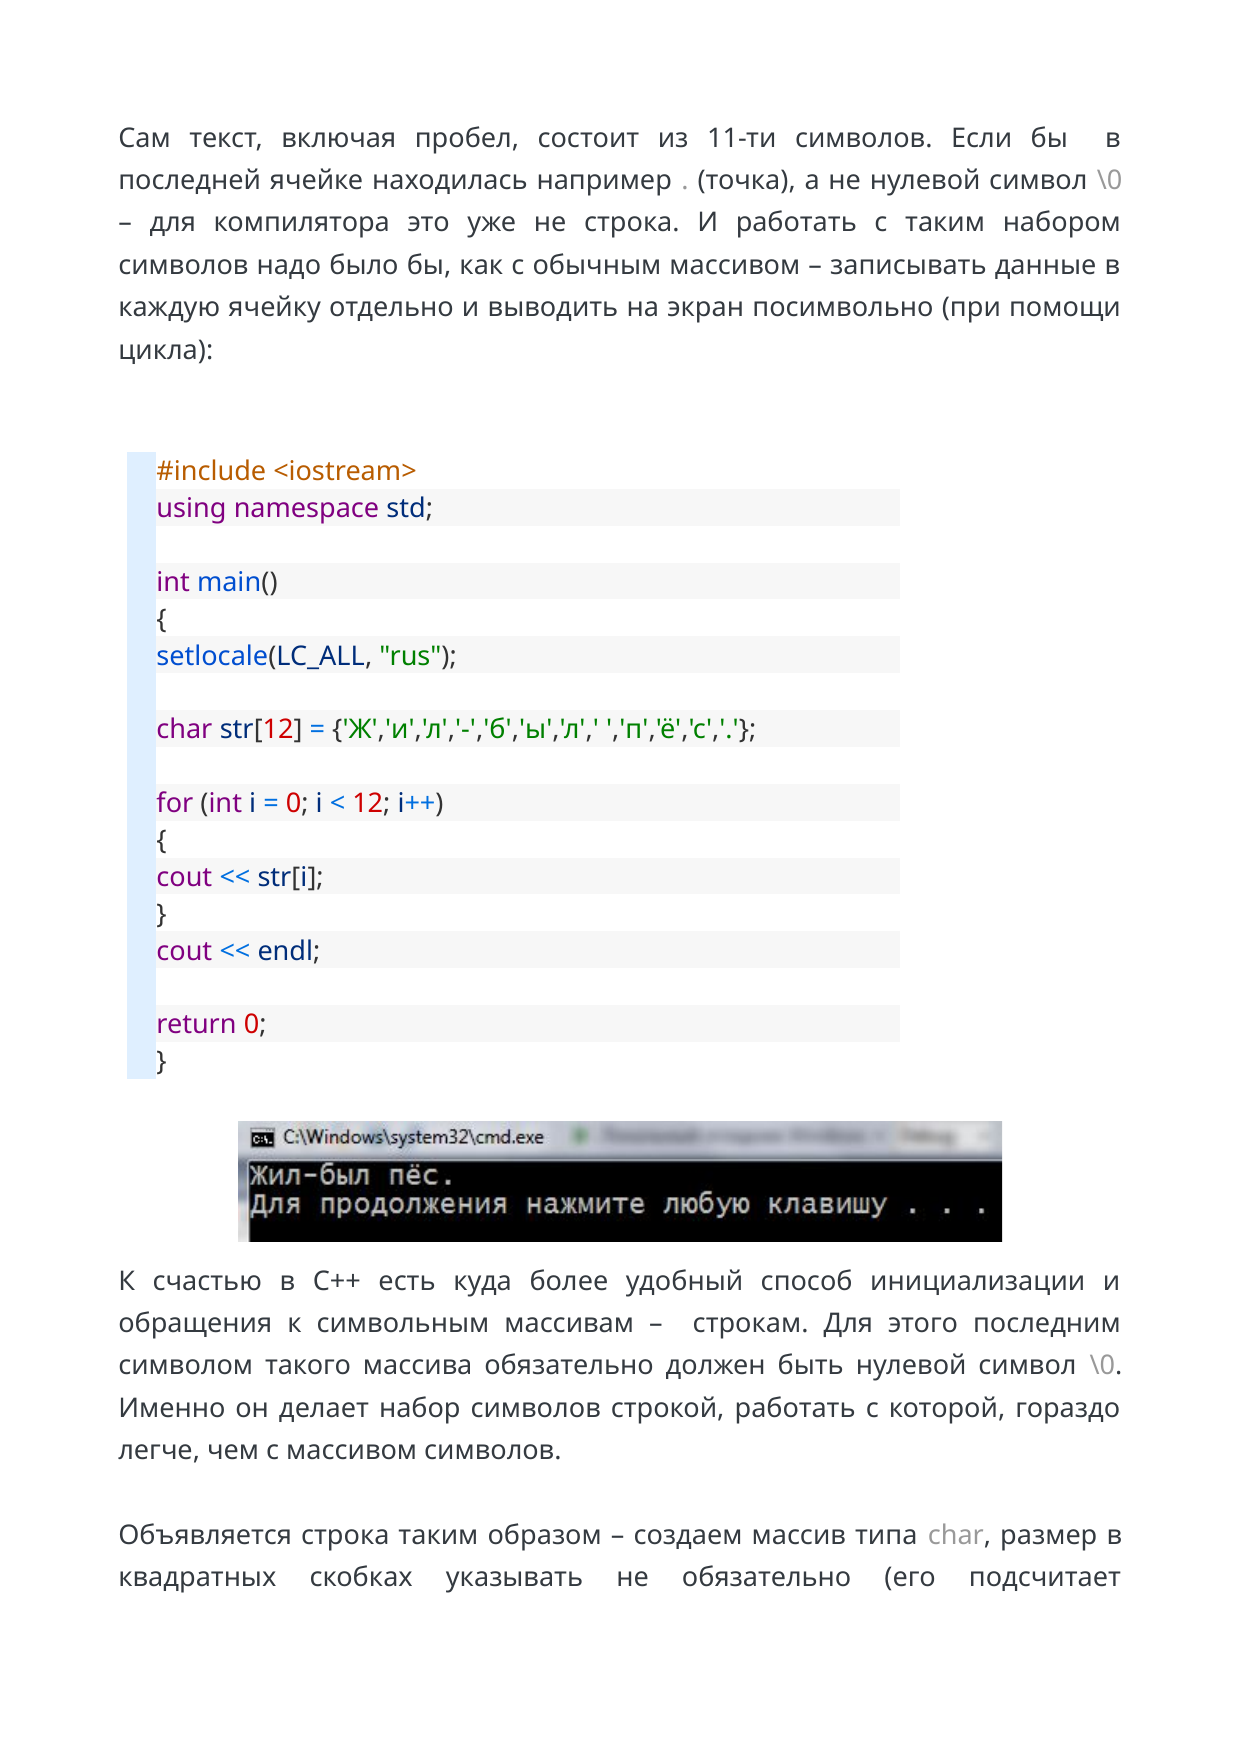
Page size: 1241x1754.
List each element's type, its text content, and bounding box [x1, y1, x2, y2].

table_header [127, 452, 156, 1079]
picture [238, 1121, 1003, 1242]
table_header #include <iostream> using namespace std; int main() { setlocale(LC_ALL, "rus"); char str[12] = {'Ж','и','л','-','б','ы','л',' ','п','ё','с','.'}; for (int i = 0; i < 12; i++) { cout << str[i]; } cout << endl; return 0; } [156, 452, 900, 489]
table_header #include <iostream> using namespace std; int main() { setlocale(LC_ALL, "rus"); char str[12] = {'Ж','и','л','-','б','ы','л',' ','п','ё','с','.'}; for (int i = 0; i < 12; i++) { cout << str[i]; } cout << endl; return 0; } [156, 968, 900, 1005]
table_header #include <iostream> using namespace std; int main() { setlocale(LC_ALL, "rus"); char str[12] = {'Ж','и','л','-','б','ы','л',' ','п','ё','с','.'}; for (int i = 0; i < 12; i++) { cout << str[i]; } cout << endl; return 0; } [156, 821, 900, 858]
table_header #include <iostream> using namespace std; int main() { setlocale(LC_ALL, "rus"); char str[12] = {'Ж','и','л','-','б','ы','л',' ','п','ё','с','.'}; for (int i = 0; i < 12; i++) { cout << str[i]; } cout << endl; return 0; } [156, 599, 900, 636]
table_header #include <iostream> using namespace std; int main() { setlocale(LC_ALL, "rus"); char str[12] = {'Ж','и','л','-','б','ы','л',' ','п','ё','с','.'}; for (int i = 0; i < 12; i++) { cout << str[i]; } cout << endl; return 0; } [156, 526, 900, 563]
table_header #include <iostream> using namespace std; int main() { setlocale(LC_ALL, "rus"); char str[12] = {'Ж','и','л','-','б','ы','л',' ','п','ё','с','.'}; for (int i = 0; i < 12; i++) { cout << str[i]; } cout << endl; return 0; } [156, 1042, 900, 1079]
table_header #include <iostream> using namespace std; int main() { setlocale(LC_ALL, "rus"); char str[12] = {'Ж','и','л','-','б','ы','л',' ','п','ё','с','.'}; for (int i = 0; i < 12; i++) { cout << str[i]; } cout << endl; return 0; } [156, 747, 900, 784]
table_header #include <iostream> using namespace std; int main() { setlocale(LC_ALL, "rus"); char str[12] = {'Ж','и','л','-','б','ы','л',' ','п','ё','с','.'}; for (int i = 0; i < 12; i++) { cout << str[i]; } cout << endl; return 0; } [156, 894, 900, 931]
text К счастью в C++ есть куда более удобный способ инициализации и обращения к символьным массивам – строкам. Для этого последним символом такого массива обязательно должен быть нулевой символ \0. Именно он делает набор символов строкой, работать с которой, гораздо легче, чем с массивом символов. [118, 1261, 1122, 1467]
table_header #include <iostream> using namespace std; int main() { setlocale(LC_ALL, "rus"); char str[12] = {'Ж','и','л','-','б','ы','л',' ','п','ё','с','.'}; for (int i = 0; i < 12; i++) { cout << str[i]; } cout << endl; return 0; } [156, 673, 900, 710]
text Сам текст, включая пробел, состоит из 11-ти символов. Если бы в последней ячейке находилась например . (точка), а не нулевой символ \0 – для компилятора это уже не строка. И работать с таким набором символов надо было бы, как с обычным массивом – записывать данные в каждую ячейку отдельно и выводить на экран посимвольно (при помощи цикла): [118, 118, 1122, 367]
text Объявляется строка таким образом – создаем массив типа char, размер в квадратных скобках указывать не обязательно (его подсчитает [118, 1515, 1122, 1594]
